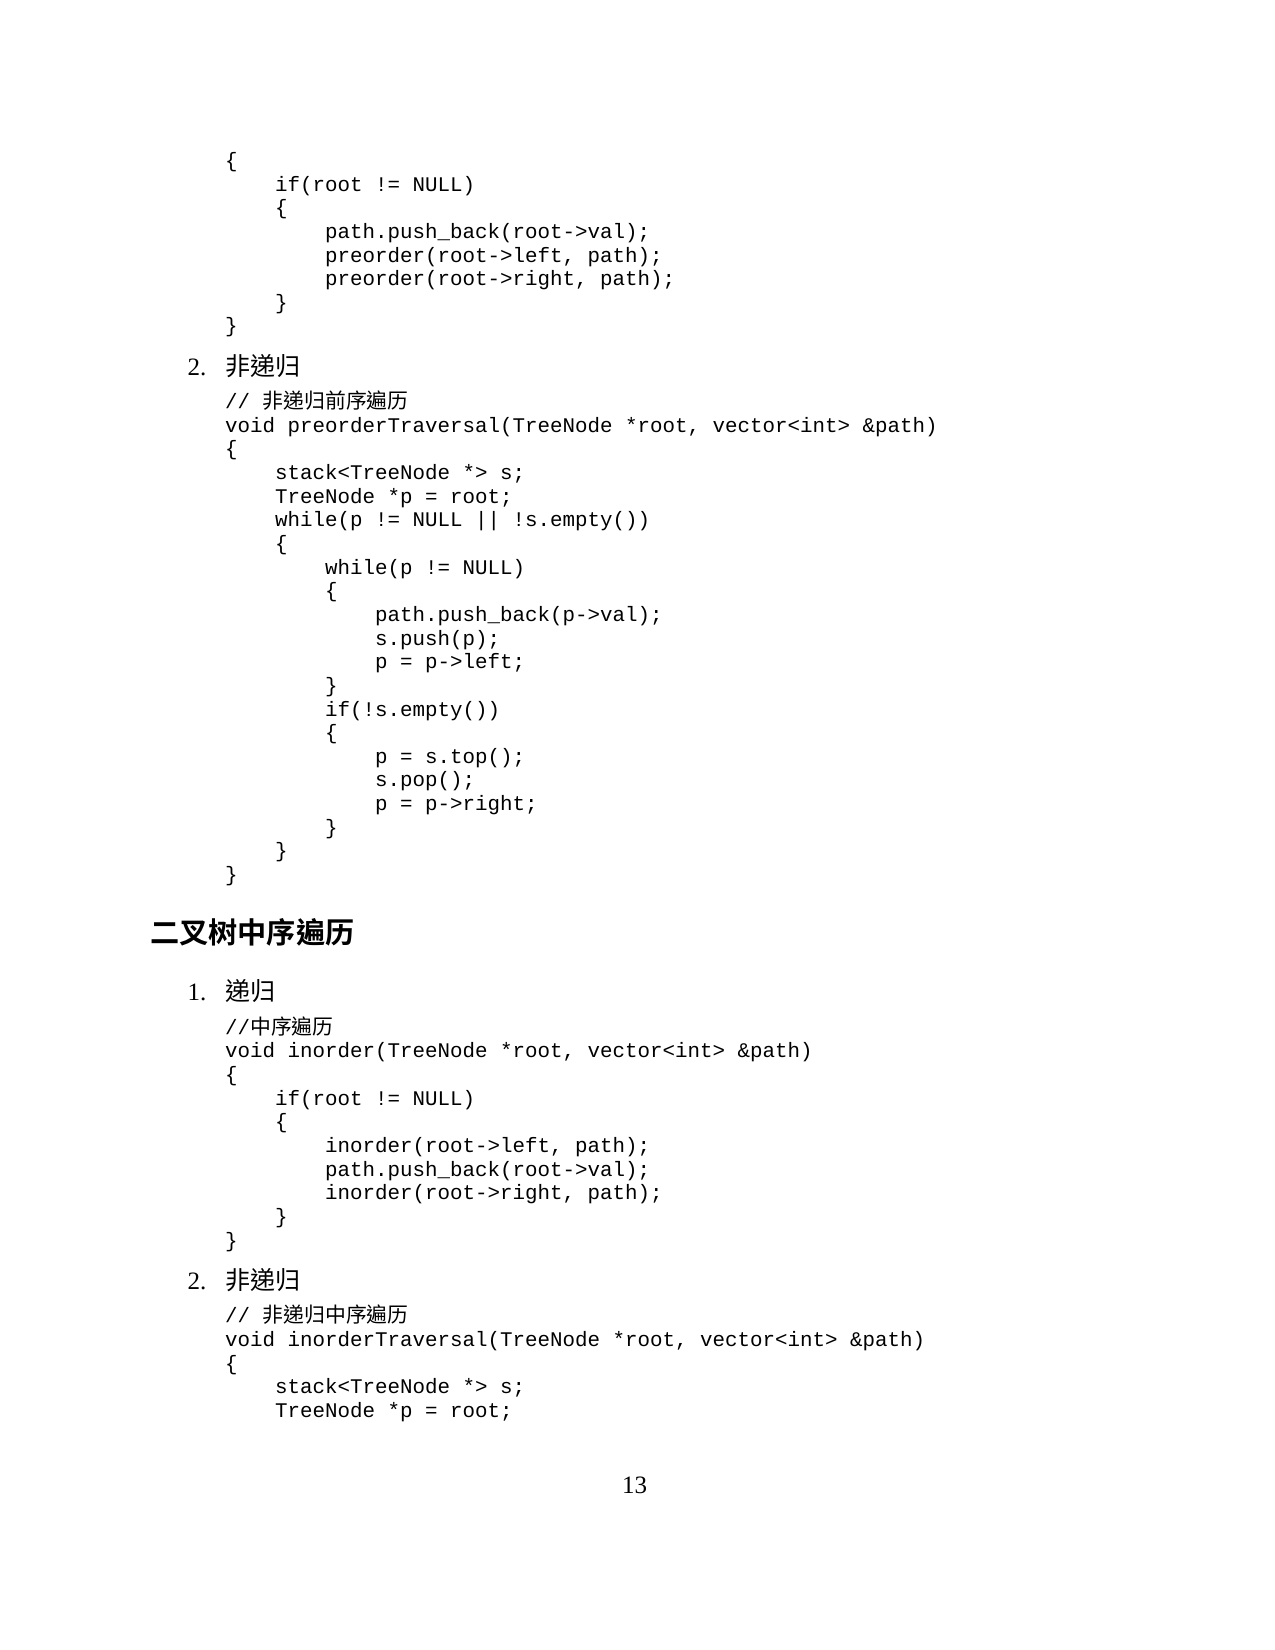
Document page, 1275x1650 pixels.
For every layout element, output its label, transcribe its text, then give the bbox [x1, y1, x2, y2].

list while(p != NULL) [187, 557, 1125, 580]
list if(root != NULL) [187, 1088, 1125, 1111]
list // 非递归中序遍历 [187, 1305, 1125, 1329]
list inorder(root->right, path); [187, 1182, 1125, 1206]
list { [187, 722, 1125, 746]
list { [187, 580, 1125, 604]
list 递归 [187, 974, 1125, 1008]
list TreeNode *p = root; [187, 1400, 1125, 1423]
list //中序遍历 [187, 1017, 1125, 1041]
list inorder(root->left, path); [187, 1135, 1125, 1159]
list { [187, 438, 1125, 462]
subtitle 二叉树中序遍历 [150, 913, 1125, 952]
list } [187, 316, 1125, 339]
list } [187, 840, 1125, 864]
list { [187, 150, 1125, 174]
list { [187, 533, 1125, 557]
list if(!s.empty()) [187, 698, 1125, 722]
list void inorder(TreeNode *root, vector<int> &path) [187, 1041, 1125, 1064]
list s.push(p); [187, 628, 1125, 651]
list 非递归 [187, 1262, 1125, 1296]
list if(root != NULL) [187, 174, 1125, 197]
list void inorderTraversal(TreeNode *root, vector<int> &path) [187, 1329, 1125, 1353]
list { [187, 1111, 1125, 1135]
list preorder(root->left, path); [187, 244, 1125, 268]
list path.push_back(root->val); [187, 1159, 1125, 1182]
list } [187, 675, 1125, 698]
list } [187, 817, 1125, 840]
list 非递归 [187, 348, 1125, 382]
list { [187, 197, 1125, 221]
list { [187, 1353, 1125, 1376]
list s.pop(); [187, 769, 1125, 793]
list stack<TreeNode *> s; [187, 1376, 1125, 1400]
list void preorderTraversal(TreeNode *root, vector<int> &path) [187, 415, 1125, 438]
list p = p->right; [187, 793, 1125, 817]
list } [187, 1230, 1125, 1253]
list p = s.top(); [187, 746, 1125, 769]
list TreeNode *p = root; [187, 486, 1125, 509]
list path.push_back(p->val); [187, 604, 1125, 628]
list preorder(root->right, path); [187, 268, 1125, 292]
list path.push_back(root->val); [187, 221, 1125, 244]
list } [187, 864, 1125, 888]
list } [187, 1206, 1125, 1230]
list while(p != NULL || !s.empty()) [187, 509, 1125, 533]
list stack<TreeNode *> s; [187, 462, 1125, 486]
list { [187, 1064, 1125, 1088]
list // 非递归前序遍历 [187, 391, 1125, 415]
list p = p->left; [187, 651, 1125, 675]
list } [187, 292, 1125, 316]
